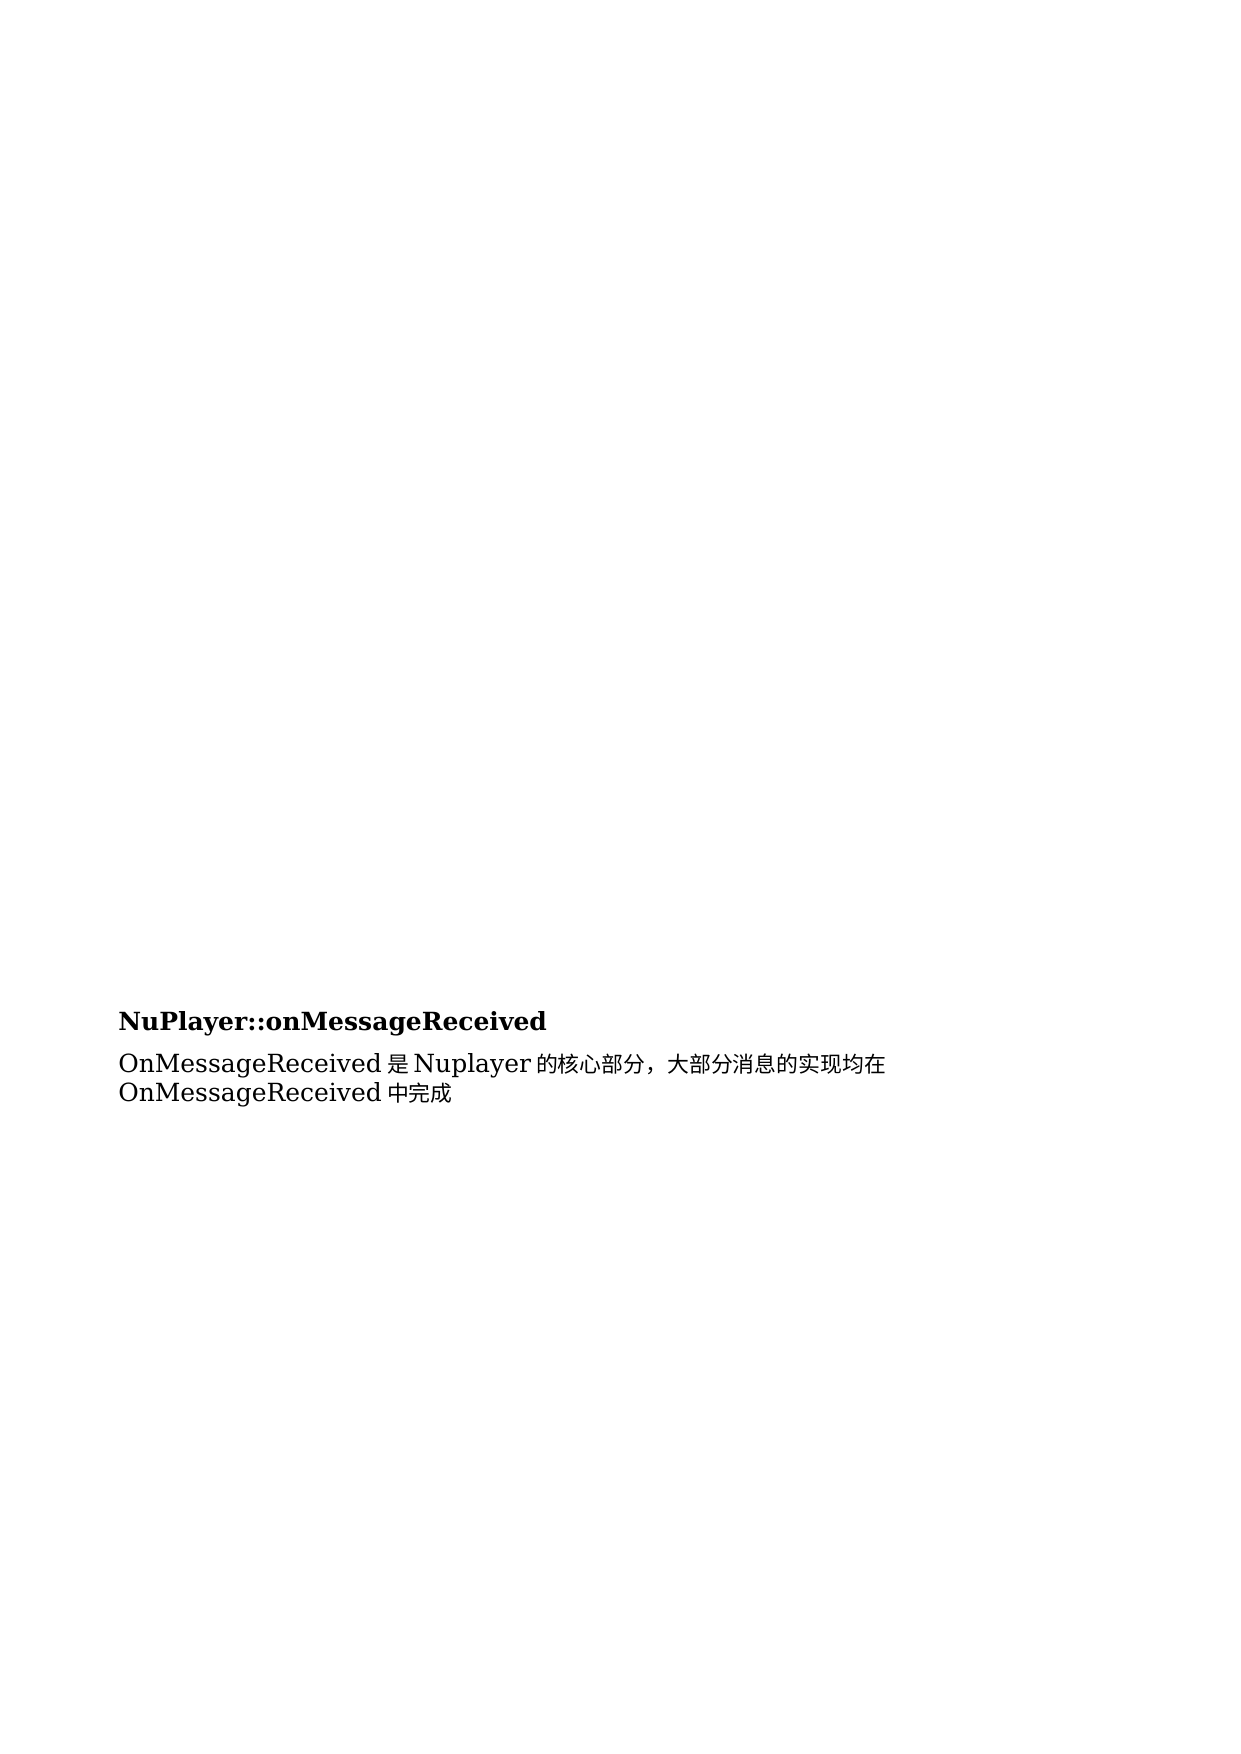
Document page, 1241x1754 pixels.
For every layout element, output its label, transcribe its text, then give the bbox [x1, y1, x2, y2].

text OnMessageReceived是Nuplayer的核心部分，大部分消息的实现均在OnMessageReceived中完成 [118, 1049, 1122, 1107]
subtitle NuPlayer::onMessageReceived [118, 1007, 1122, 1037]
text [118, 118, 1122, 970]
